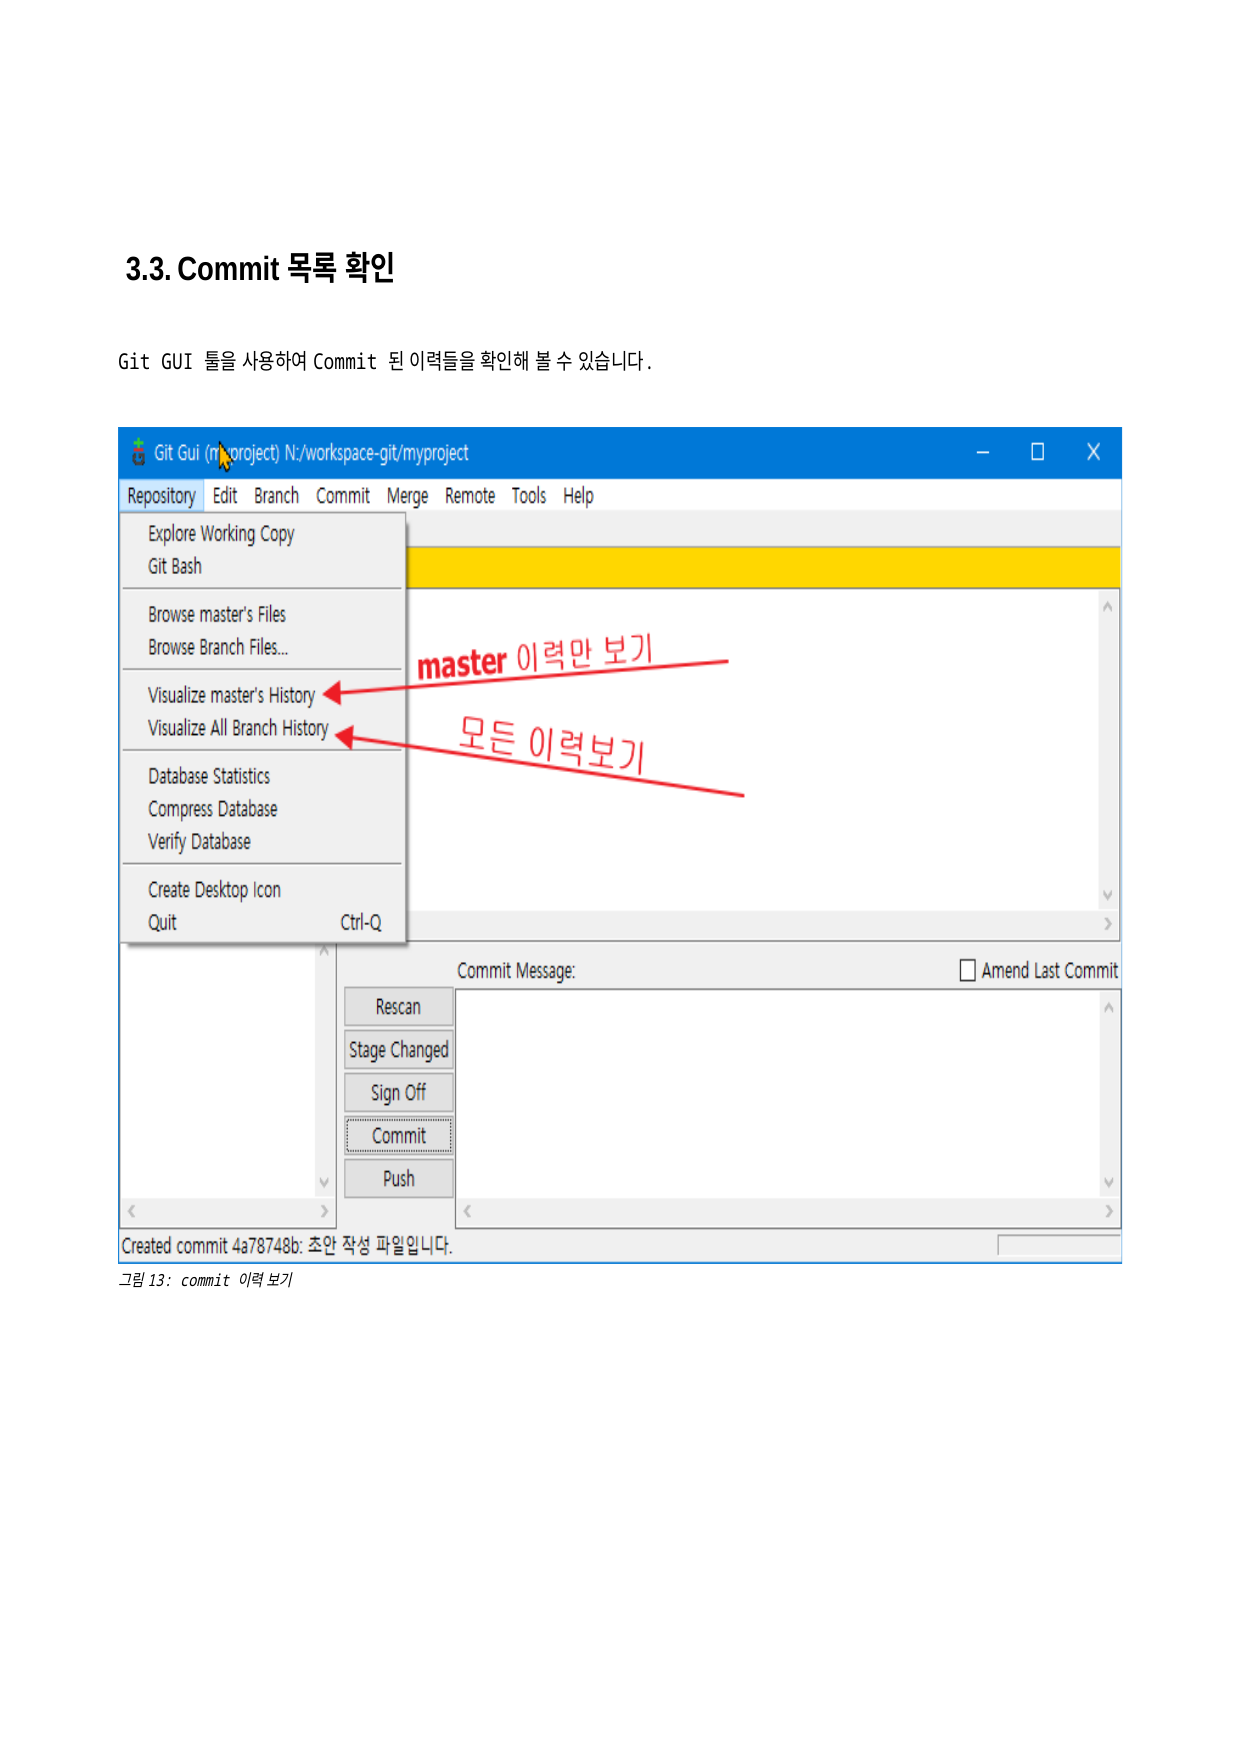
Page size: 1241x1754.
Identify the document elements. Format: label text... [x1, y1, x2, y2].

text Git GUI 툴을 사용하여 Commit 된 이력들을 확인해 볼 수 있습니다. [118, 344, 1122, 376]
text 그림 12: commit 이력 보기 [118, 1264, 1122, 1291]
subtitle Commit 목록 확인 [118, 241, 1122, 290]
picture [118, 427, 1123, 1264]
